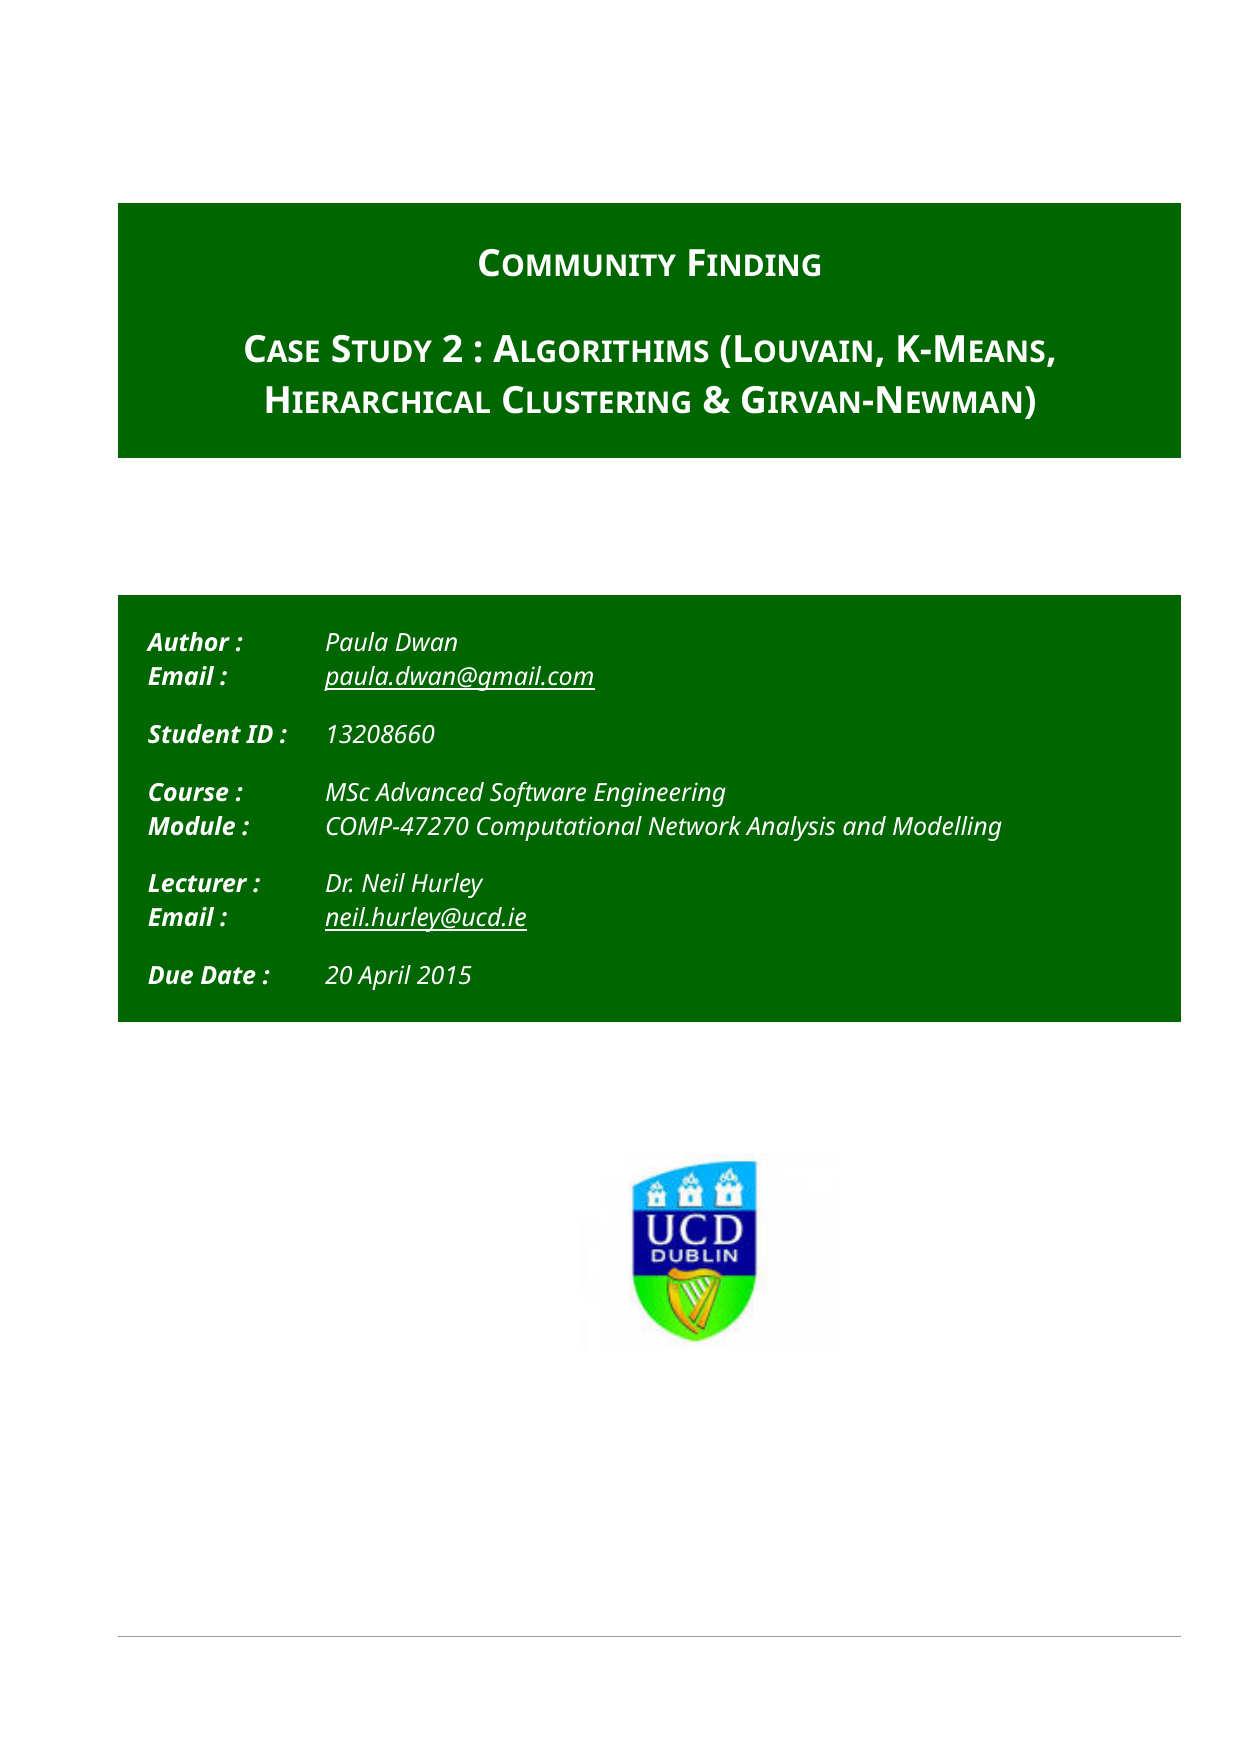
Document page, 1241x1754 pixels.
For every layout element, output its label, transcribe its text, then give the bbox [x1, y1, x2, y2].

title Community Finding [118, 207, 1181, 287]
picture [546, 1153, 842, 1350]
subtitle Student ID : 13208660 [118, 687, 1181, 744]
subtitle Course : MSc Advanced Software Engineering Module : COMP-47270 Computational Network Analysis and Modelling [118, 744, 1181, 836]
title Case Study 2 : Algorithims (Louvain, K-Means, Hierarchical Clustering & Girvan-Newman) [118, 290, 1181, 454]
subtitle Due Date : 20 April 2015 [118, 928, 1181, 1021]
subtitle Lecturer : Dr. Neil Hurley Email : neil.hurley@ucd.ie [118, 836, 1181, 928]
subtitle Author : Paula Dwan Email : paula.dwan@gmail.com [118, 596, 1181, 687]
